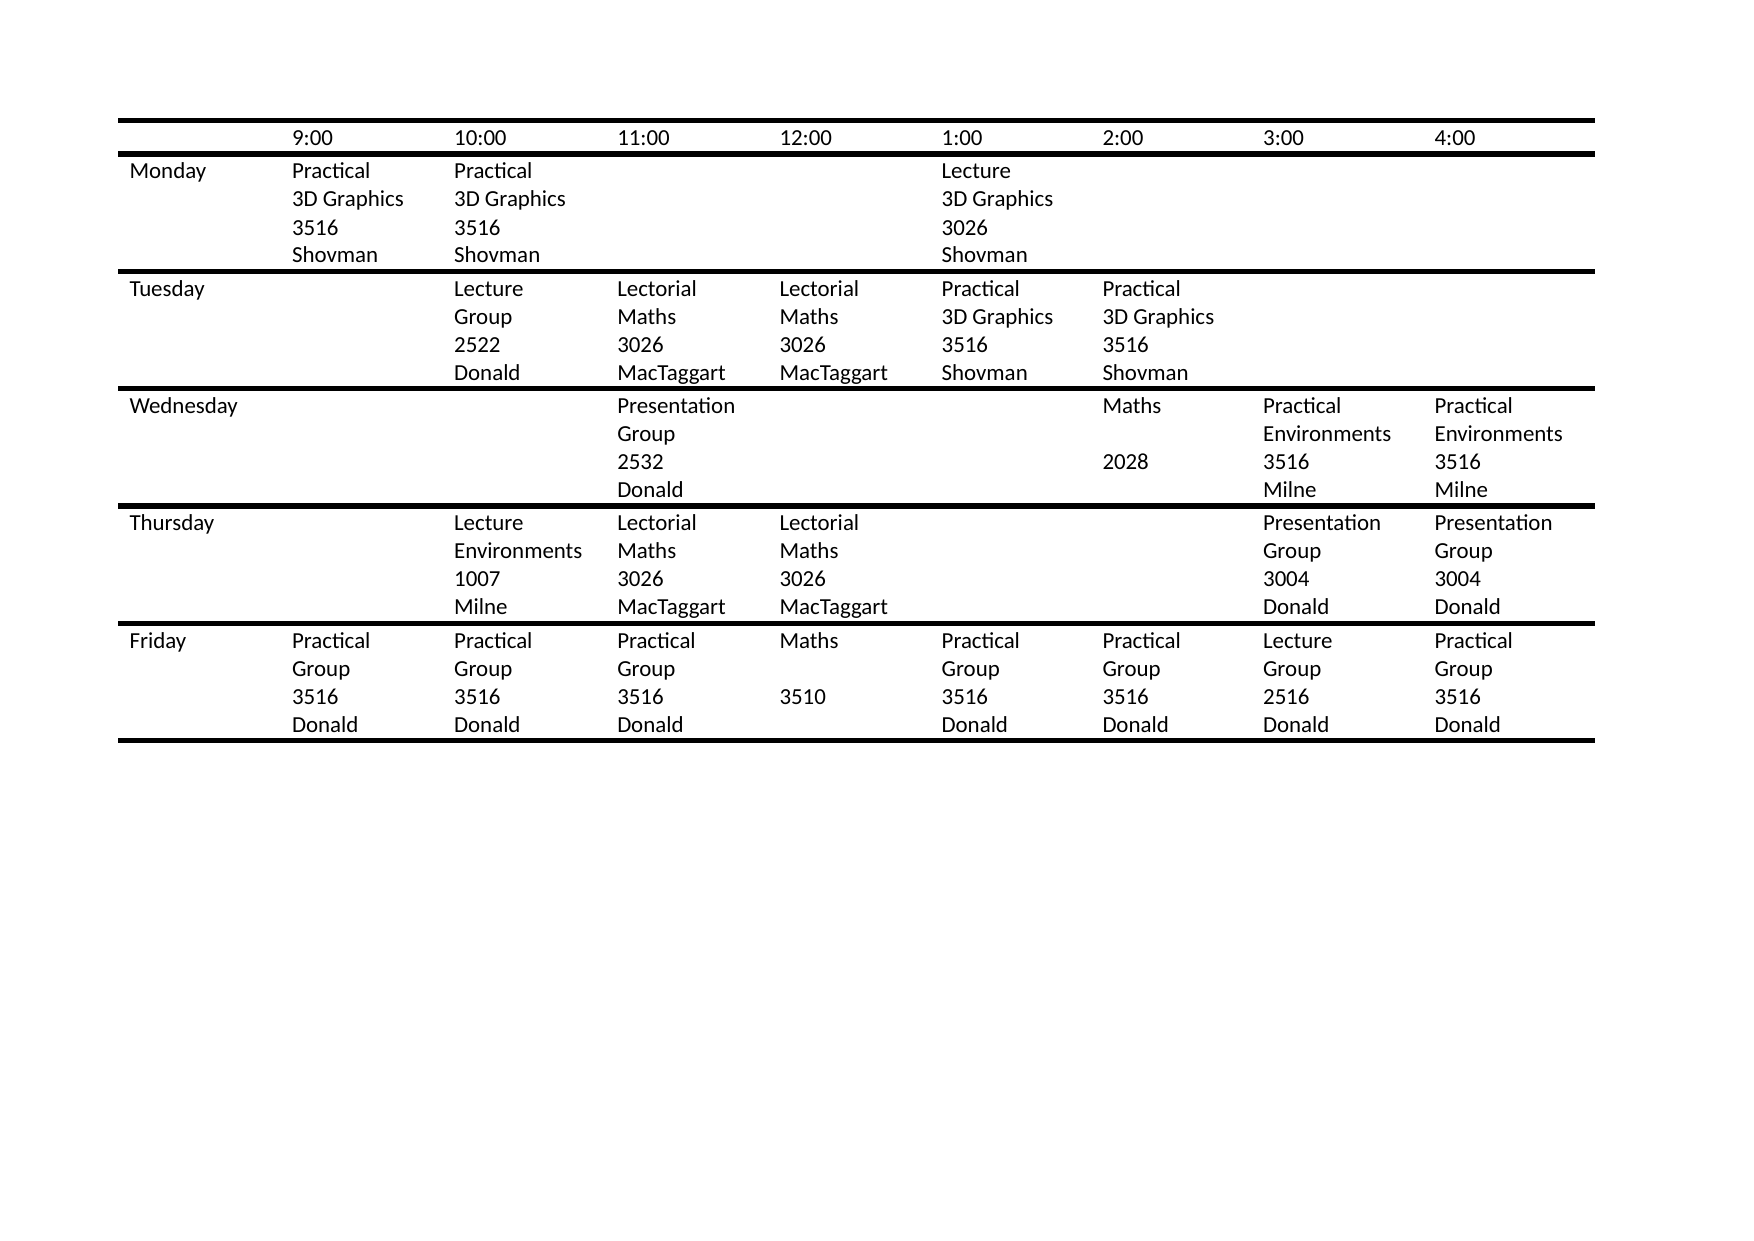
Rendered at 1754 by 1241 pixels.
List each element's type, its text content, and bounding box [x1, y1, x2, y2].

table_cell Wednesday [118, 391, 281, 503]
table_header [118, 123, 281, 151]
table_cell Practical 3D Graphics 3516 Shovman [930, 274, 1091, 386]
table_cell Practical 3D Graphics 3516 Shovman [443, 157, 606, 269]
table_header 10:00 [443, 123, 606, 151]
table_cell [768, 157, 930, 269]
table_cell Friday [118, 626, 281, 738]
table_cell Practical Group 3516 Donald [281, 626, 443, 738]
table_cell [930, 391, 1091, 503]
table_cell Tuesday [118, 274, 281, 386]
table_cell Monday [118, 157, 281, 269]
table_cell Lectorial Maths 3026 MacTaggart [768, 274, 930, 386]
table_header 9:00 [281, 123, 443, 151]
table_cell [1091, 509, 1252, 621]
table_cell Lecture 3D Graphics 3026 Shovman [930, 157, 1091, 269]
table_cell Maths 3510 [768, 626, 930, 738]
table_cell Lectorial Maths 3026 MacTaggart [606, 274, 768, 386]
table_cell [1423, 157, 1594, 269]
table_cell Practical Group 3516 Donald [443, 626, 606, 738]
table_cell Lecture Group 2516 Donald [1252, 626, 1423, 738]
table_cell Maths 2028 [1091, 391, 1252, 503]
table_cell Lectorial Maths 3026 MacTaggart [768, 509, 930, 621]
table_cell [281, 509, 443, 621]
table_cell Lectorial Maths 3026 MacTaggart [606, 509, 768, 621]
table_cell Presentation Group 3004 Donald [1423, 509, 1594, 621]
table_cell Practical Environments 3516 Milne [1423, 391, 1594, 503]
table_cell Practical Environments 3516 Milne [1252, 391, 1423, 503]
table_cell [1423, 274, 1594, 386]
table_cell Lecture Environments 1007 Milne [443, 509, 606, 621]
table_cell Practical 3D Graphics 3516 Shovman [281, 157, 443, 269]
table_cell [281, 391, 443, 503]
table_header 3:00 [1252, 123, 1423, 151]
table_cell [281, 274, 443, 386]
table_cell Presentation Group 2532 Donald [606, 391, 768, 503]
table_cell [1252, 274, 1423, 386]
table_cell Practical Group 3516 Donald [1423, 626, 1594, 738]
table_header 1:00 [930, 123, 1091, 151]
table_cell [606, 157, 768, 269]
table_cell Practical Group 3516 Donald [606, 626, 768, 738]
table_cell [930, 509, 1091, 621]
table_cell Lecture Group 2522 Donald [443, 274, 606, 386]
table_cell [768, 391, 930, 503]
table_cell Practical Group 3516 Donald [1091, 626, 1252, 738]
table_header 11:00 [606, 123, 768, 151]
table_cell [443, 391, 606, 503]
table_cell Thursday [118, 509, 281, 621]
table_cell Presentation Group 3004 Donald [1252, 509, 1423, 621]
table_cell [1091, 157, 1252, 269]
table_header 12:00 [768, 123, 930, 151]
table_cell [1252, 157, 1423, 269]
table_header 4:00 [1423, 123, 1594, 151]
table_header 2:00 [1091, 123, 1252, 151]
table_cell Practical 3D Graphics 3516 Shovman [1091, 274, 1252, 386]
table_cell Practical Group 3516 Donald [930, 626, 1091, 738]
